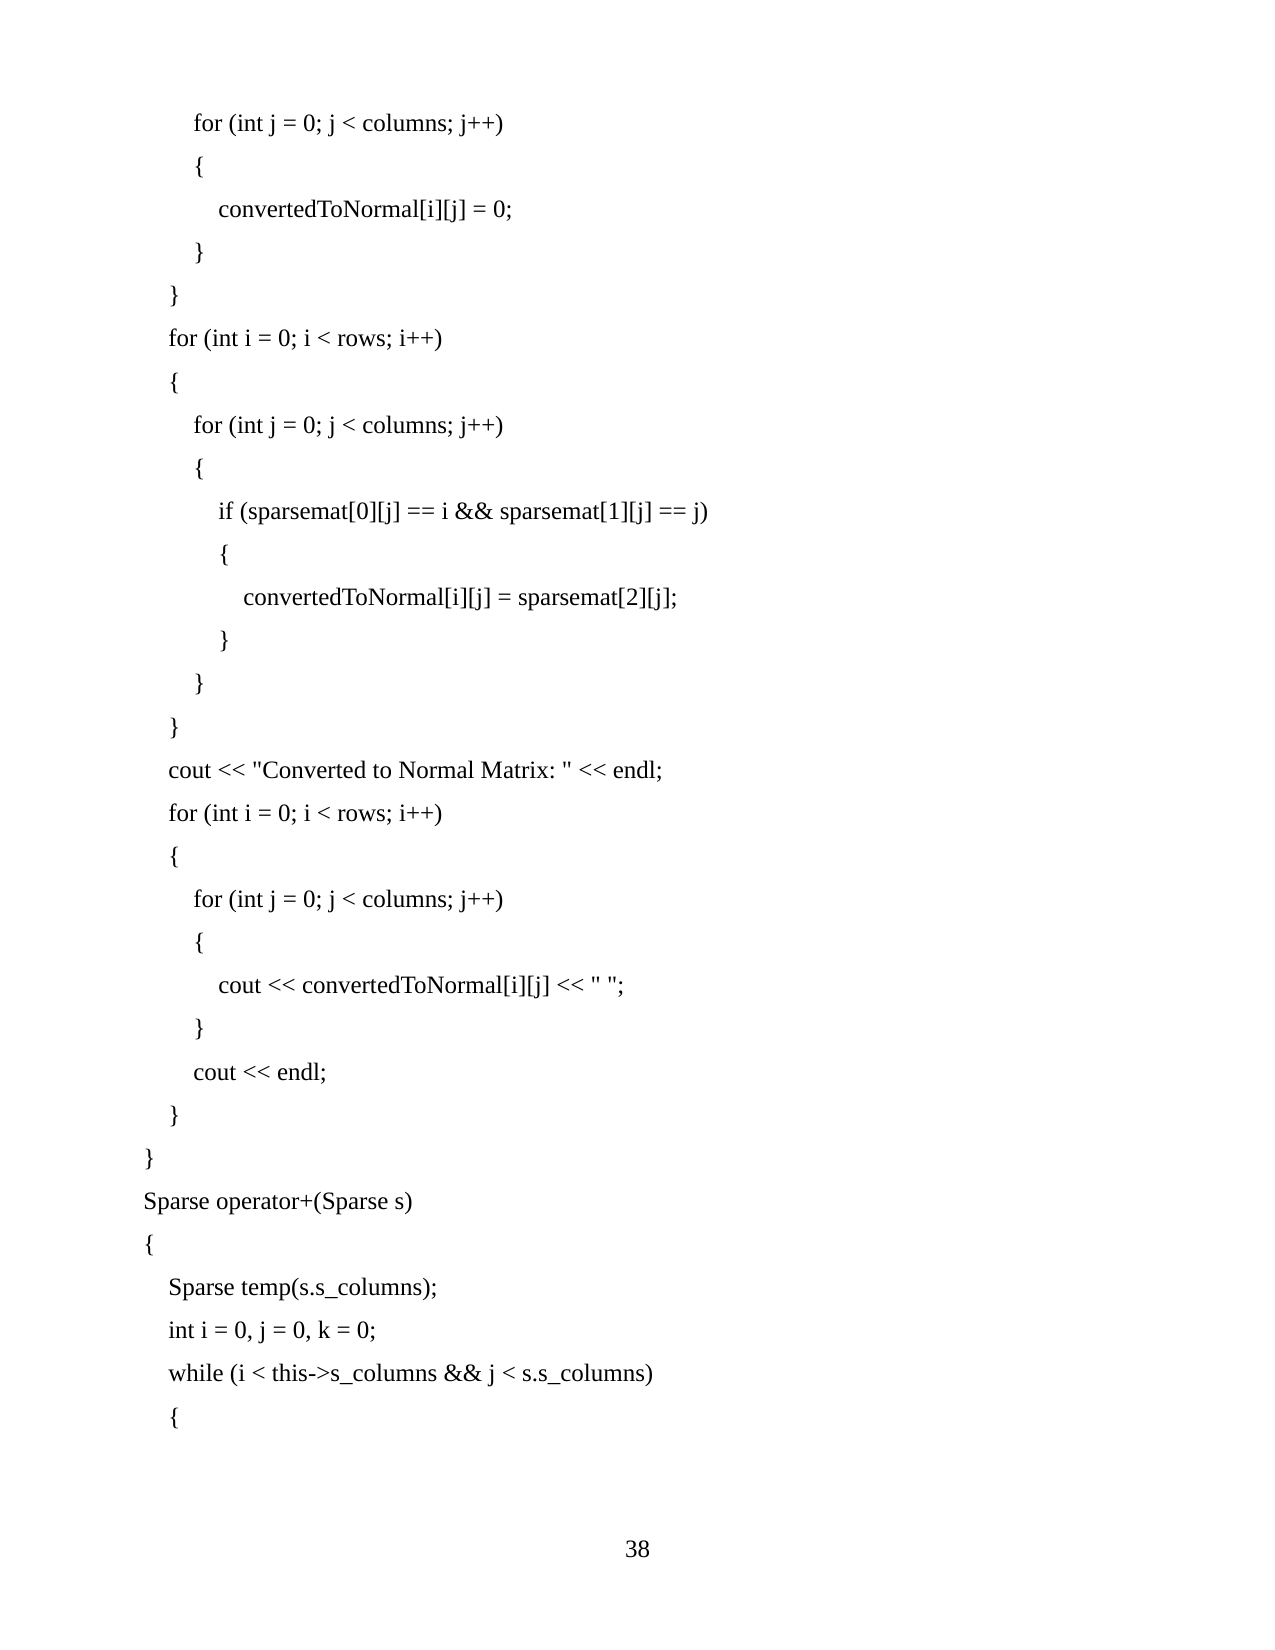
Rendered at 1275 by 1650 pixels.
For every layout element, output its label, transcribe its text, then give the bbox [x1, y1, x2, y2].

text for (int j = 0; j < columns; j++) [118, 108, 1157, 137]
text while (i < this->s_columns && j < s.s_columns) [118, 1358, 1157, 1387]
text Sparse operator+(Sparse s) [118, 1186, 1157, 1215]
text convertedToNormal[i][j] = sparsemat[2][j]; [118, 582, 1157, 611]
text { [118, 367, 1157, 395]
text int i = 0, j = 0, k = 0; [118, 1315, 1157, 1344]
text { [118, 1229, 1157, 1258]
text if (sparsemat[0][j] == i && sparsemat[1][j] == j) [118, 496, 1157, 525]
text for (int i = 0; i < rows; i++) [118, 323, 1157, 352]
text cout << convertedToNormal[i][j] << " "; [118, 970, 1157, 999]
text { [118, 539, 1157, 568]
text } [118, 280, 1157, 309]
text } [118, 668, 1157, 697]
text } [118, 625, 1157, 654]
text } [118, 237, 1157, 266]
text { [118, 453, 1157, 482]
text { [118, 151, 1157, 180]
text { [118, 1402, 1157, 1430]
text } [118, 1143, 1157, 1172]
text } [118, 1100, 1157, 1128]
text for (int j = 0; j < columns; j++) [118, 884, 1157, 913]
text for (int i = 0; i < rows; i++) [118, 798, 1157, 827]
text for (int j = 0; j < columns; j++) [118, 410, 1157, 438]
text } [118, 1013, 1157, 1042]
text { [118, 927, 1157, 956]
text cout << endl; [118, 1057, 1157, 1085]
text { [118, 841, 1157, 870]
text } [118, 712, 1157, 740]
text Sparse temp(s.s_columns); [118, 1272, 1157, 1301]
text cout << "Converted to Normal Matrix: " << endl; [118, 755, 1157, 783]
text convertedToNormal[i][j] = 0; [118, 194, 1157, 223]
